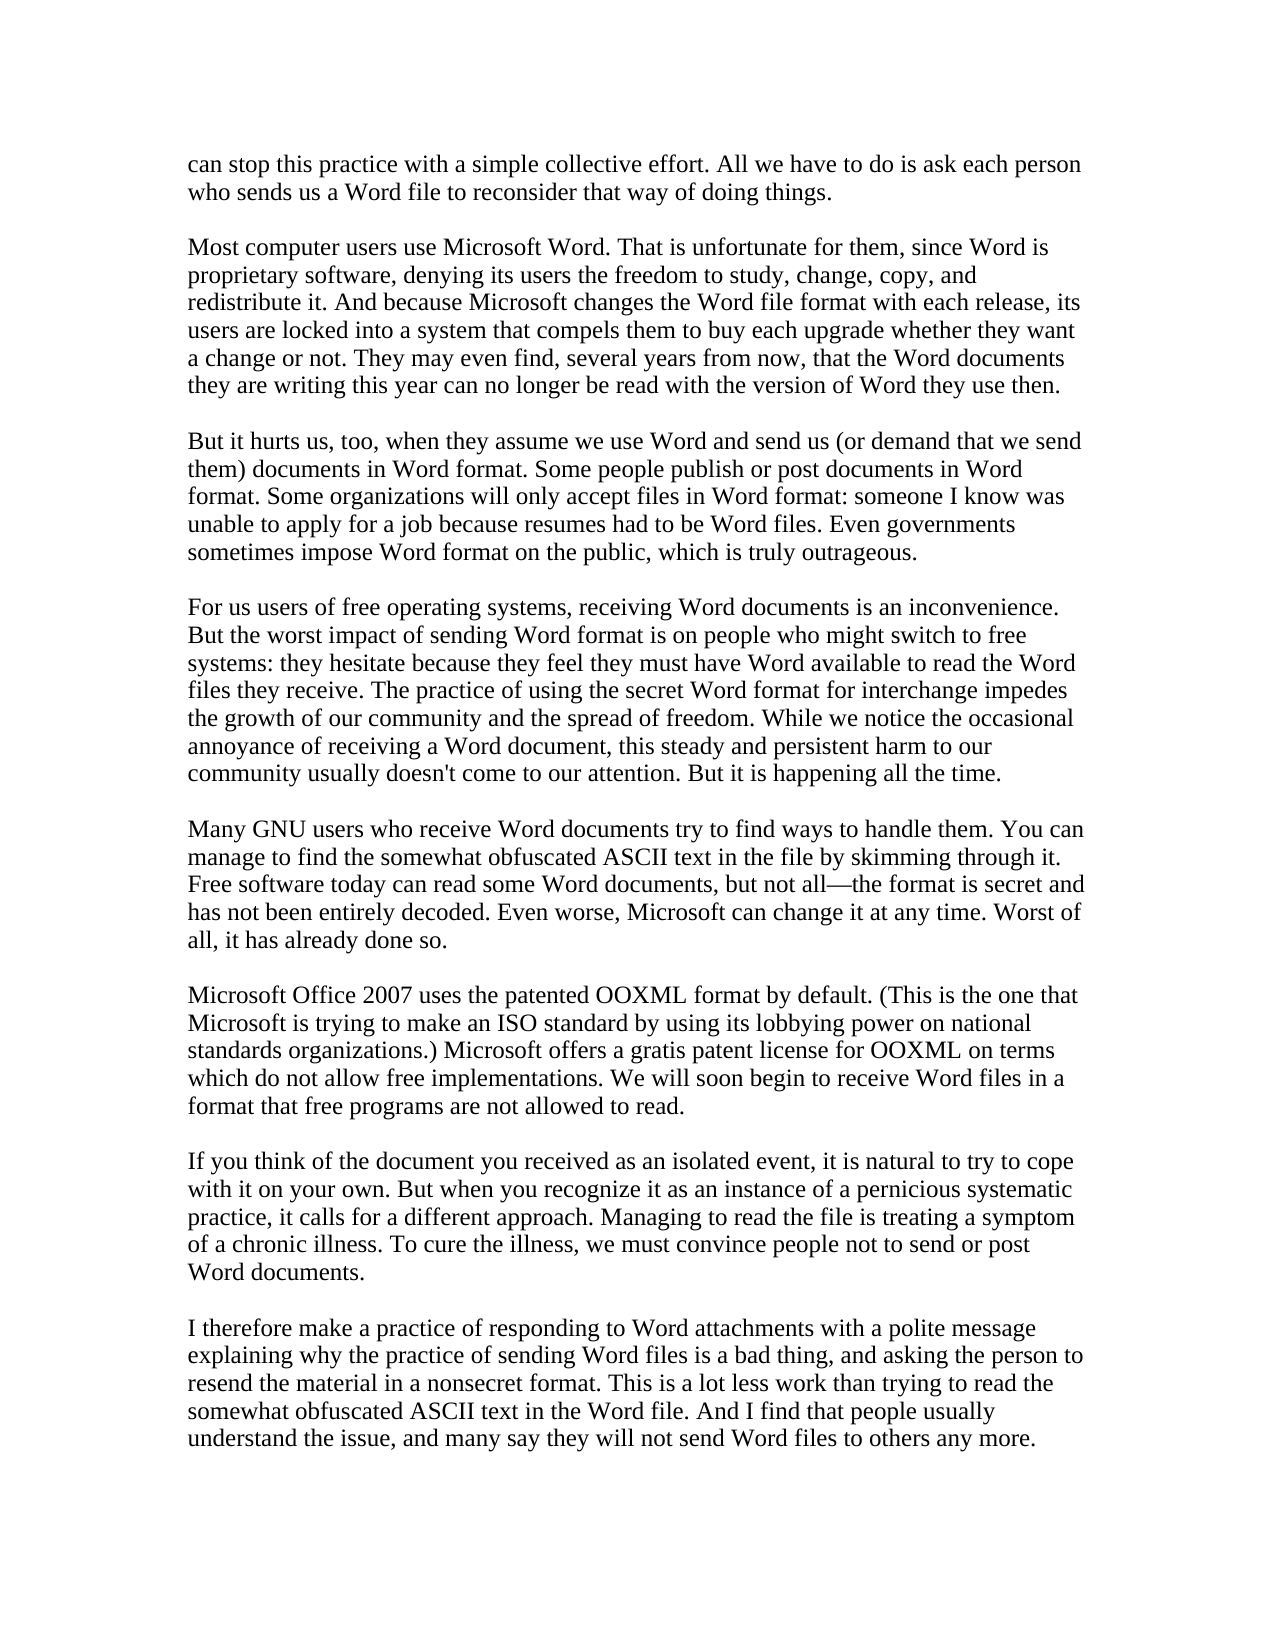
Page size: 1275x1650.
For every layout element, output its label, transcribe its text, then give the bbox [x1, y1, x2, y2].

text Many GNU users who receive Word documents try to find ways to handle them. You can manage to find the somewhat obfuscated ASCII text in the file by skimming through it. Free software today can read some Word documents, but not all—the format is secret and has not been entirely decoded. Even worse, Microsoft can change it at any time. Worst of all, it has already done so. [187, 815, 1087, 953]
text If you think of the document you received as an isolated event, it is natural to try to cope with it on your own. But when you recognize it as an instance of a pernicious systematic practice, it calls for a different approach. Managing to read the file is treating a symptom of a chronic illness. To cure the illness, we must convince people not to send or post Word documents. [187, 1147, 1087, 1286]
text But it hurts us, too, when they assume we use Word and send us (or demand that we send them) documents in Word format. Some people publish or post documents in Word format. Some organizations will only accept files in Word format: someone I know was unable to apply for a job because resumes had to be Word files. Even governments sometimes impose Word format on the public, which is truly outrageous. [187, 427, 1087, 566]
text Most computer users use Microsoft Word. That is unfortunate for them, since Word is proprietary software, denying its users the freedom to study, change, copy, and redistribute it. And because Microsoft changes the Word file format with each release, its users are locked into a system that compels them to buy each upgrade whether they want a change or not. They may even find, several years from now, that the Word documents they are writing this year can no longer be read with the version of Word they use then. [187, 233, 1087, 399]
text can stop this practice with a simple collective effort. All we have to do is ask each person who sends us a Word file to reconsider that way of doing things. [187, 150, 1087, 205]
text For us users of free operating systems, receiving Word documents is an inconvenience. But the worst impact of sending Word format is on people who might switch to free systems: they hesitate because they feel they must have Word available to read the Word files they receive. The practice of using the secret Word format for interchange impedes the growth of our community and the spread of freedom. While we notice the occasional annoyance of receiving a Word document, this steady and persistent harm to our community usually doesn't come to our attention. But it is happening all the time. [187, 593, 1087, 787]
text Microsoft Office 2007 uses the patented OOXML format by default. (This is the one that Microsoft is trying to make an ISO standard by using its lobbying power on national standards organizations.) Microsoft offers a gratis patent license for OOXML on terms which do not allow free implementations. We will soon begin to receive Word files in a format that free programs are not allowed to read. [187, 981, 1087, 1120]
text I therefore make a practice of responding to Word attachments with a polite message explaining why the practice of sending Word files is a bad thing, and asking the person to resend the material in a nonsecret format. This is a lot less work than trying to read the somewhat obfuscated ASCII text in the Word file. And I find that people usually understand the issue, and many say they will not send Word files to others any more. [187, 1314, 1087, 1452]
